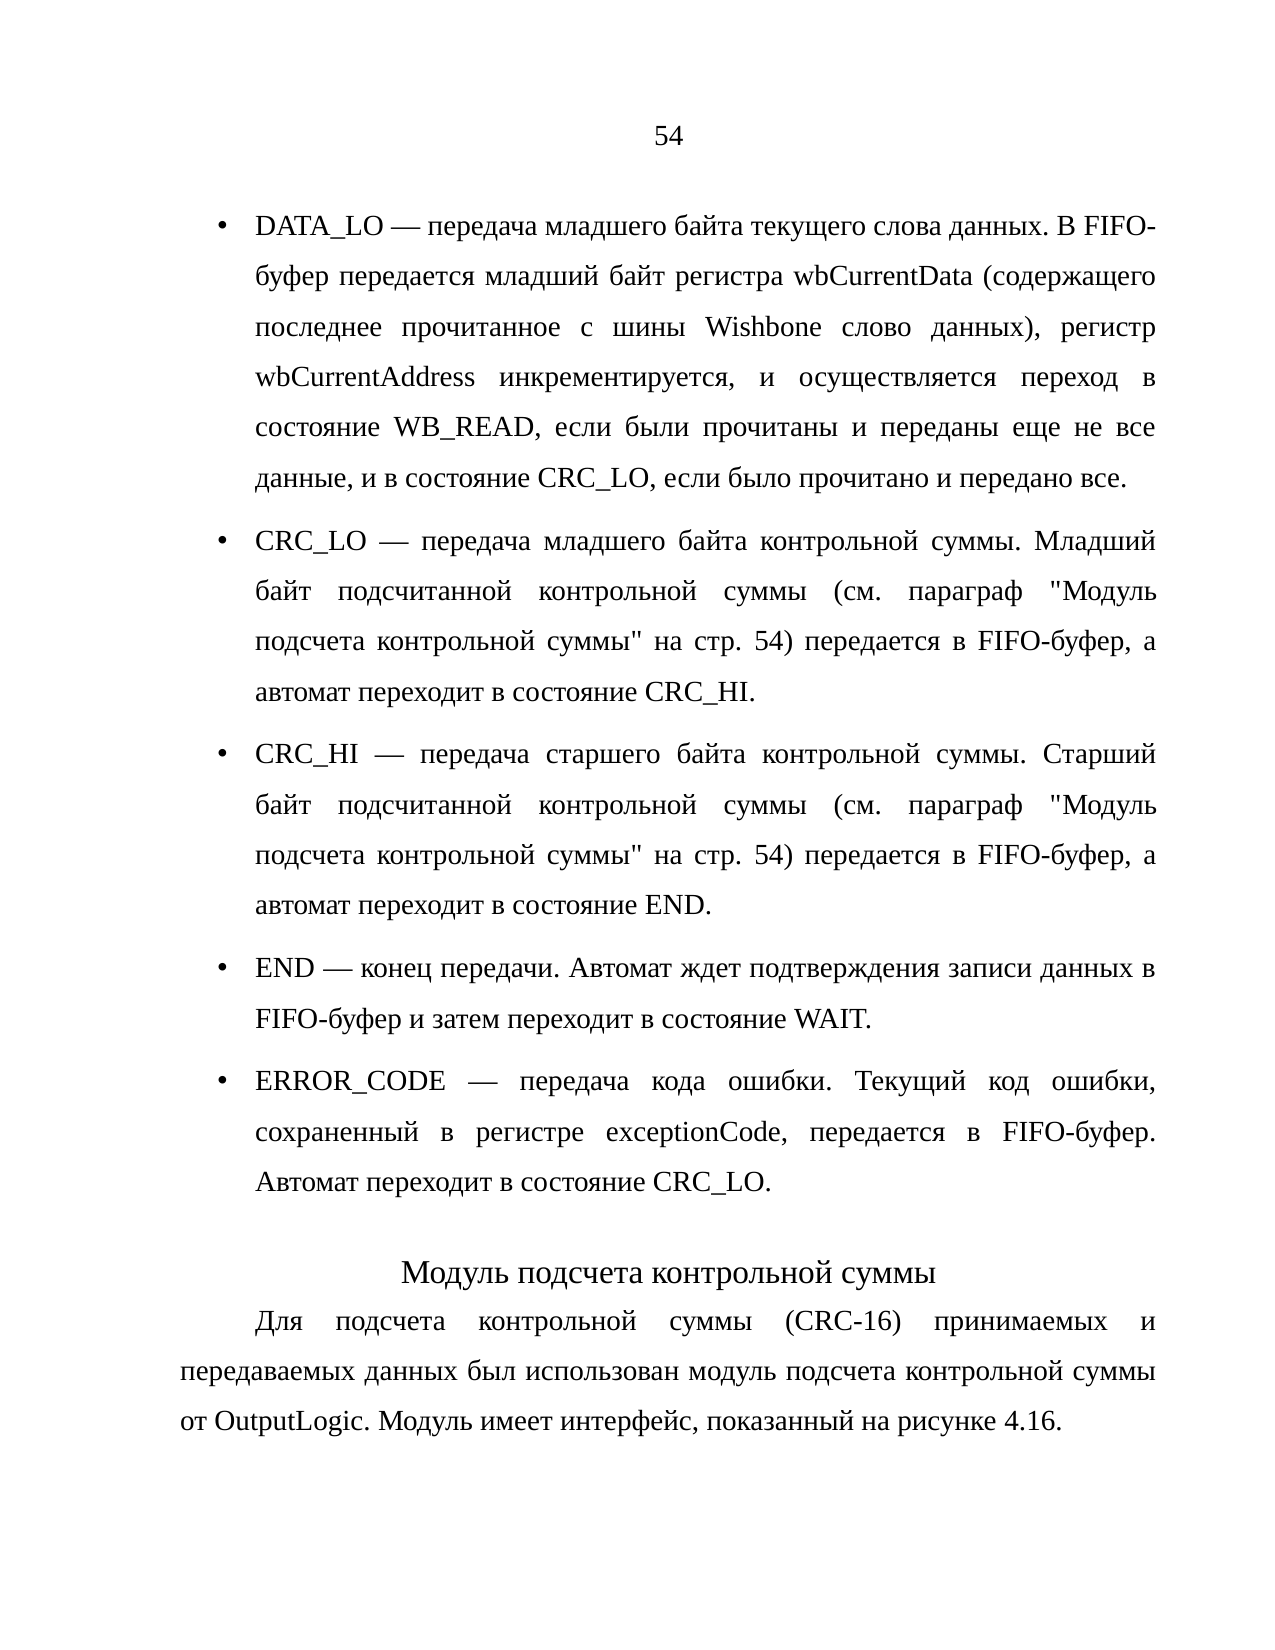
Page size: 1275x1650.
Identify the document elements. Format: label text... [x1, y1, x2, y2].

text Для подсчета контрольной суммы (CRC-16) принимаемых и передаваемых данных был использован модуль подсчета контрольной суммы от OutputLogic. Модуль имеет интерфейс, показанный на рисунке 4.16. [180, 1303, 1157, 1437]
list DATA_LO — передача младшего байта текущего слова данных. В FIFO-буфер передается младший байт регистра wbCurrentData (содержащего последнее прочитанное с шины Wishbone слово данных), регистр wbCurrentAddress инкрементируется, и осуществляется переход в состояние WB_READ, если были прочитаны и переданы еще не все данные, и в состояние CRC_LO, если было прочитано и передано все. [217, 208, 1157, 493]
list END — конец передачи. Автомат ждет подтверждения записи данных в FIFO-буфер и затем переходит в состояние WAIT. [217, 950, 1157, 1034]
subtitle Модуль подсчета контрольной суммы [180, 1252, 1157, 1290]
list CRC_HI — передача старшего байта контрольной суммы. Старший байт подсчитанной контрольной суммы (см. параграф "Модуль подсчета контрольной суммы" на стр. 54) передается в FIFO-буфер, а автомат переходит в состояние END. [217, 736, 1157, 921]
list ERROR_CODE — передача кода ошибки. Текущий код ошибки, сохраненный в регистре exceptionCode, передается в FIFO-буфер. Автомат переходит в состояние CRC_LO. [217, 1063, 1157, 1198]
list CRC_LO — передача младшего байта контрольной суммы. Младший байт подсчитанной контрольной суммы (см. параграф "Модуль подсчета контрольной суммы" на стр. 54) передается в FIFO-буфер, а автомат переходит в состояние CRC_HI. [217, 523, 1157, 707]
